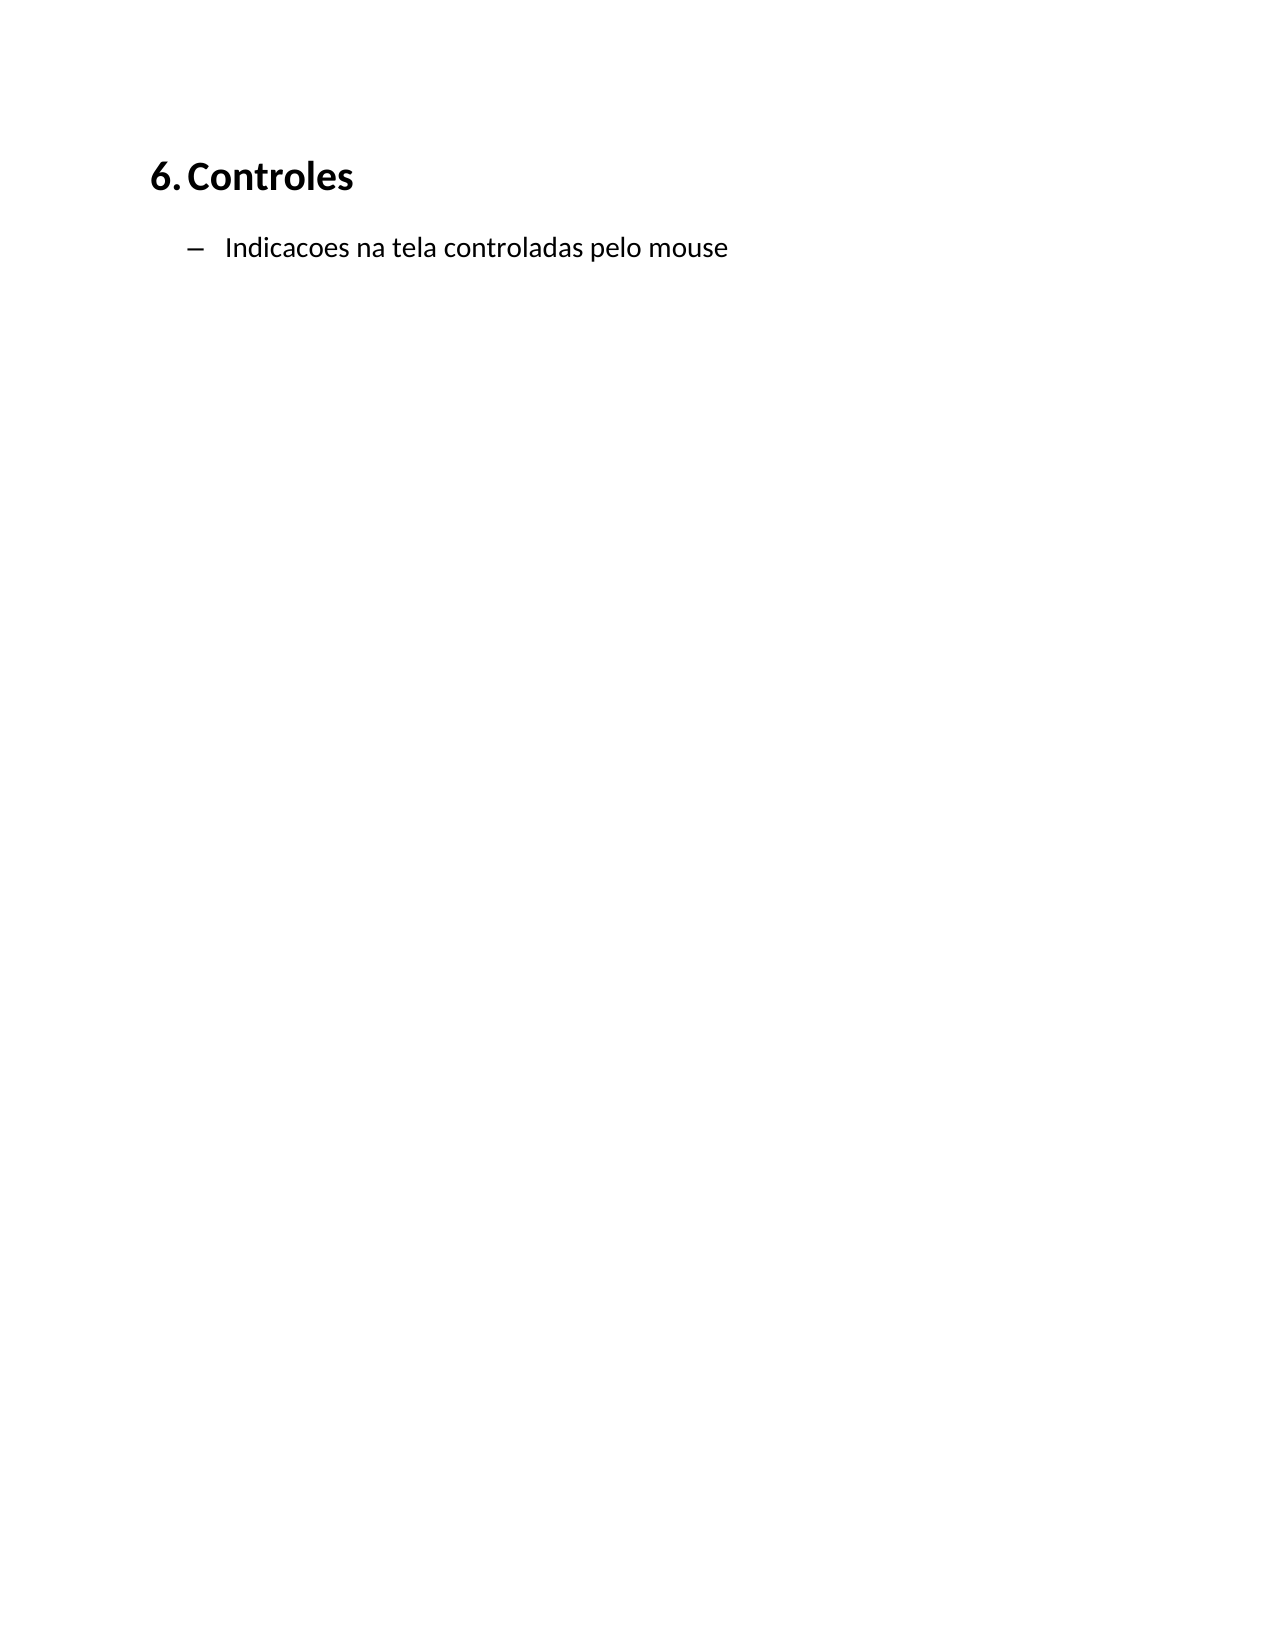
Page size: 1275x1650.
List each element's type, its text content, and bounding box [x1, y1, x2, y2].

list Indicacoes na tela controladas pelo mouse [187, 229, 1125, 265]
subtitle Controles [150, 150, 1125, 201]
